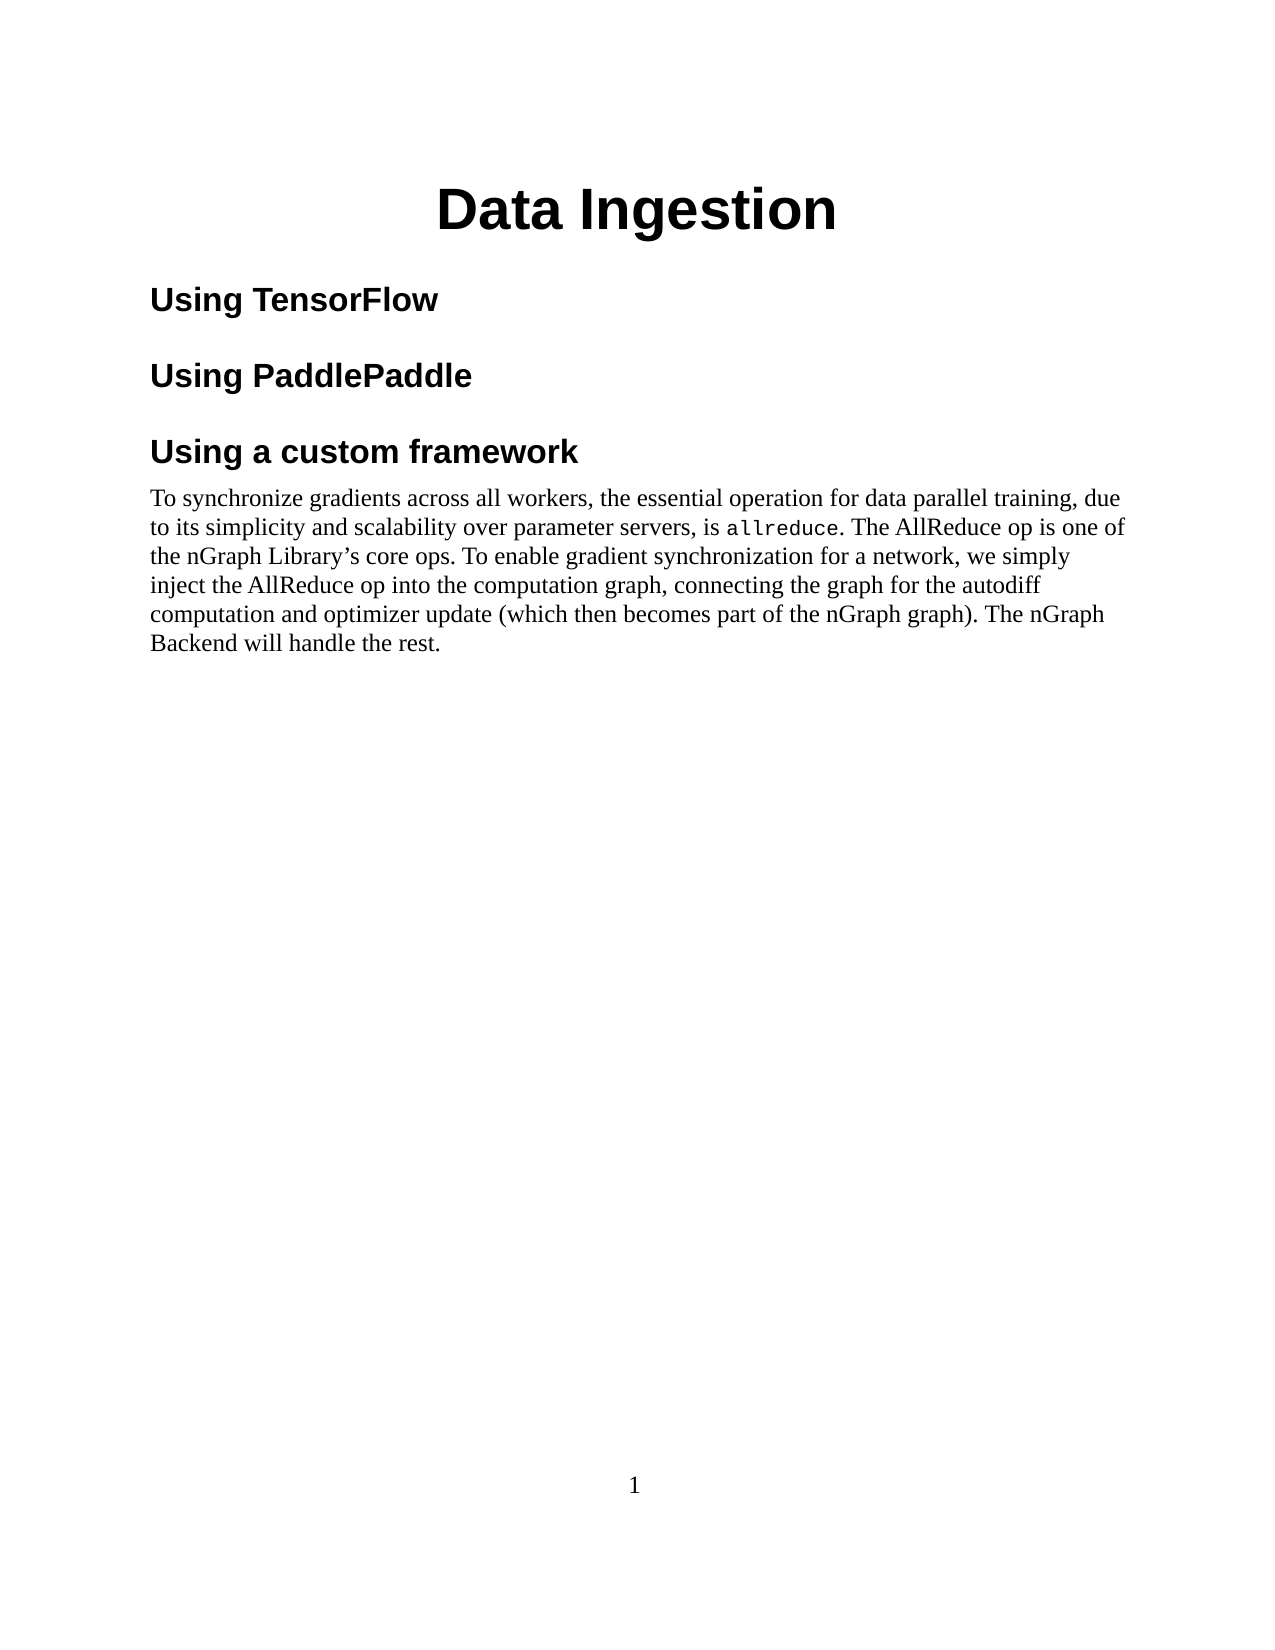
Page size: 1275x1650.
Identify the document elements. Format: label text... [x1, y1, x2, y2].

title Data Ingestion [150, 175, 1125, 242]
subtitle Using TensorFlow [150, 279, 1125, 318]
text To synchronize gradients across all workers, the essential operation for data parallel training, due to its simplicity and scalability over parameter servers, is allreduce. The AllReduce op is one of the nGraph Library’s core ops. To enable gradient synchronization for a network, we simply inject the AllReduce op into the computation graph, connecting the graph for the autodiff computation and optimizer update (which then becomes part of the nGraph graph). The nGraph Backend will handle the rest. [150, 483, 1125, 656]
subtitle Using PaddlePaddle [150, 356, 1125, 394]
subtitle Using a custom framework [150, 432, 1125, 471]
